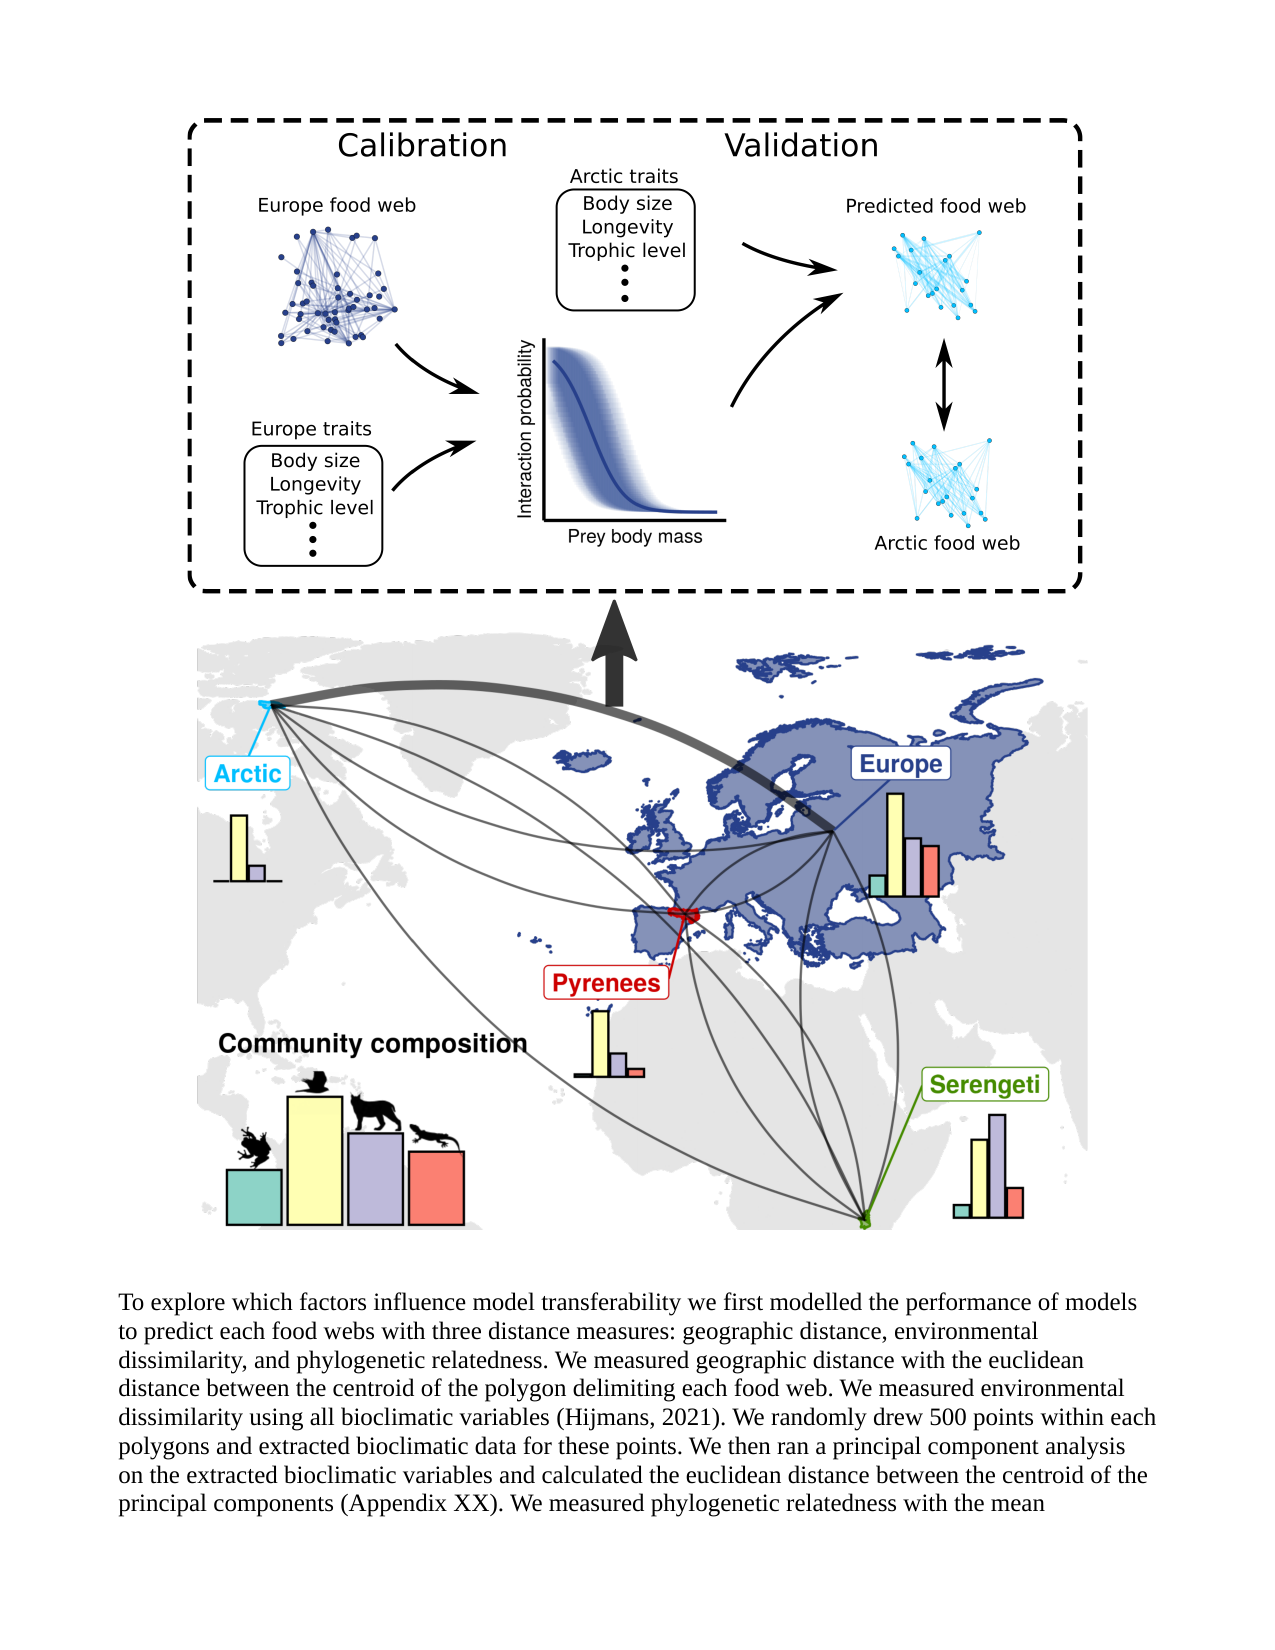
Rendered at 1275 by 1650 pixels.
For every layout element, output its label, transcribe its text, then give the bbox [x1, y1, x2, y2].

text To explore which factors influence model transferability we first modelled the performance of models to predict each food webs with three distance measures: geographic distance, environmental dissimilarity, and phylogenetic relatedness. We measured geographic distance with the euclidean distance between the centroid of the polygon delimiting each food web. We measured environmental dissimilarity using all bioclimatic variables (Hijmans, 2021). We randomly drew 500 points within each polygons and extracted bioclimatic data for these points. We then ran a principal component analysis on the extracted bioclimatic variables and calculated the euclidean distance between the centroid of the principal components (Appendix XX). We measured phylogenetic relatedness with the mean [118, 1287, 1157, 1517]
picture [187, 118, 1088, 1230]
